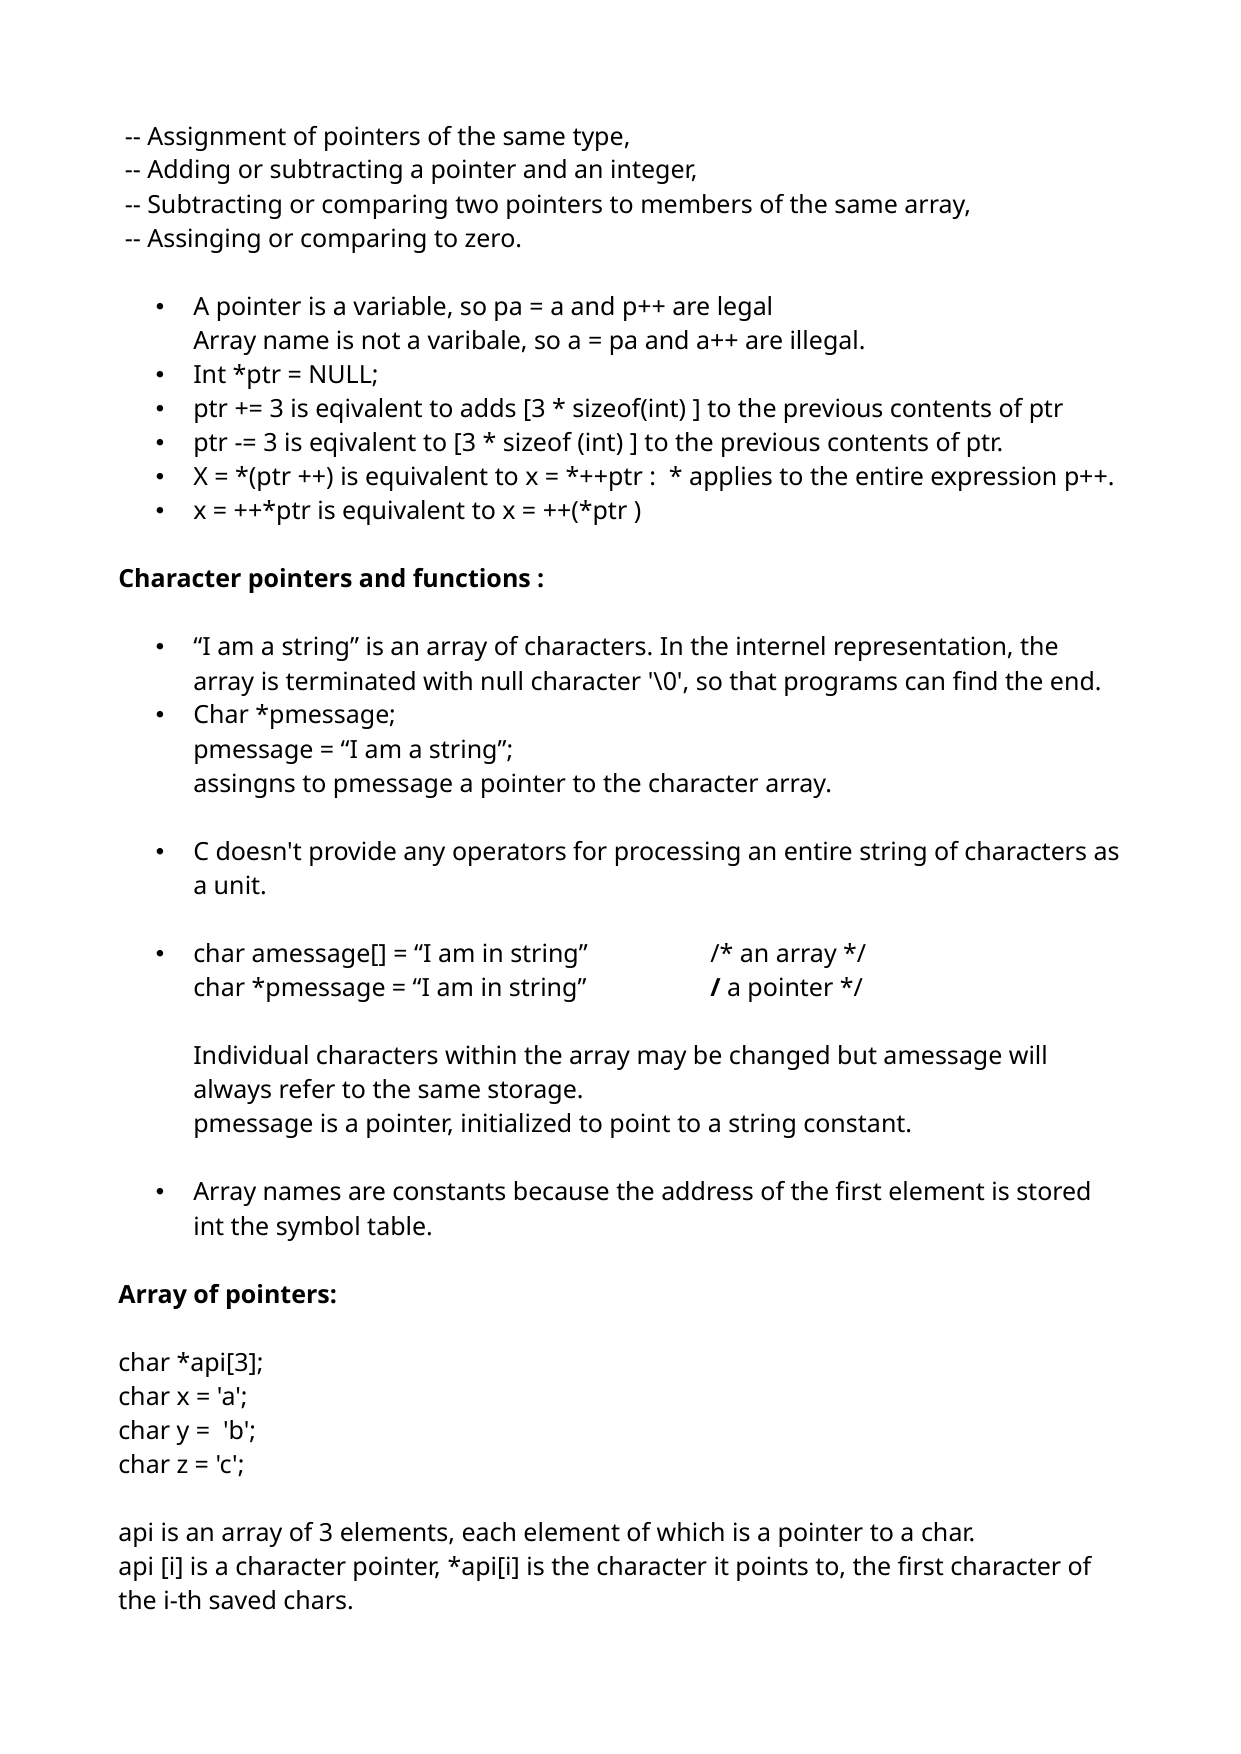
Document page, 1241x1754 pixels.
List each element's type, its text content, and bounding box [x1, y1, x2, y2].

text -- Assinging or comparing to zero. [118, 220, 1122, 254]
list ptr -= 3 is eqivalent to [3 * sizeof (int) ] to the previous contents of ptr. [156, 425, 1122, 459]
text -- Adding or subtracting a pointer and an integer, [118, 152, 1122, 186]
list char *pmessage = “I am in string” / a pointer */ [156, 970, 1122, 1004]
text char *api[3]; [118, 1344, 1122, 1378]
list assingns to pmessage a pointer to the character array. [156, 765, 1122, 799]
list C doesn't provide any operators for processing an entire string of characters as a unit. [156, 833, 1122, 902]
list X = *(ptr ++) is equivalent to x = *++ptr : * applies to the entire expression p++. [156, 459, 1122, 493]
text -- Assignment of pointers of the same type, [118, 118, 1122, 152]
list ptr += 3 is eqivalent to adds [3 * sizeof(int) ] to the previous contents of ptr [156, 391, 1122, 425]
list Int *ptr = NULL; [156, 357, 1122, 391]
list pmessage is a pointer, initialized to point to a string constant. [156, 1106, 1122, 1140]
list char amessage[] = “I am in string” /* an array */ [156, 936, 1122, 970]
text char y = 'b'; [118, 1412, 1122, 1447]
text char z = 'c'; [118, 1447, 1122, 1481]
list “I am a string” is an array of characters. In the internel representation, the array is terminated with null character '\0', so that programs can find the end. [156, 629, 1122, 697]
list Individual characters within the array may be changed but amessage will always refer to the same storage. [156, 1038, 1122, 1106]
text api is an array of 3 elements, each element of which is a pointer to a char. [118, 1515, 1122, 1549]
text Array of pointers: [118, 1276, 1122, 1310]
text -- Subtracting or comparing two pointers to members of the same array, [118, 186, 1122, 220]
text Character pointers and functions : [118, 561, 1122, 595]
list A pointer is a variable, so pa = a and p++ are legal [156, 288, 1122, 322]
list x = ++*ptr is equivalent to x = ++(*ptr ) [156, 493, 1122, 527]
list pmessage = “I am a string”; [156, 731, 1122, 765]
text char x = 'a'; [118, 1378, 1122, 1412]
list Char *pmessage; [156, 697, 1122, 731]
text api [i] is a character pointer, *api[i] is the character it points to, the first character of the i-th saved chars. [118, 1549, 1122, 1617]
list Array names are constants because the address of the first element is stored int the symbol table. [156, 1174, 1122, 1242]
list Array name is not a varibale, so a = pa and a++ are illegal. [156, 322, 1122, 357]
